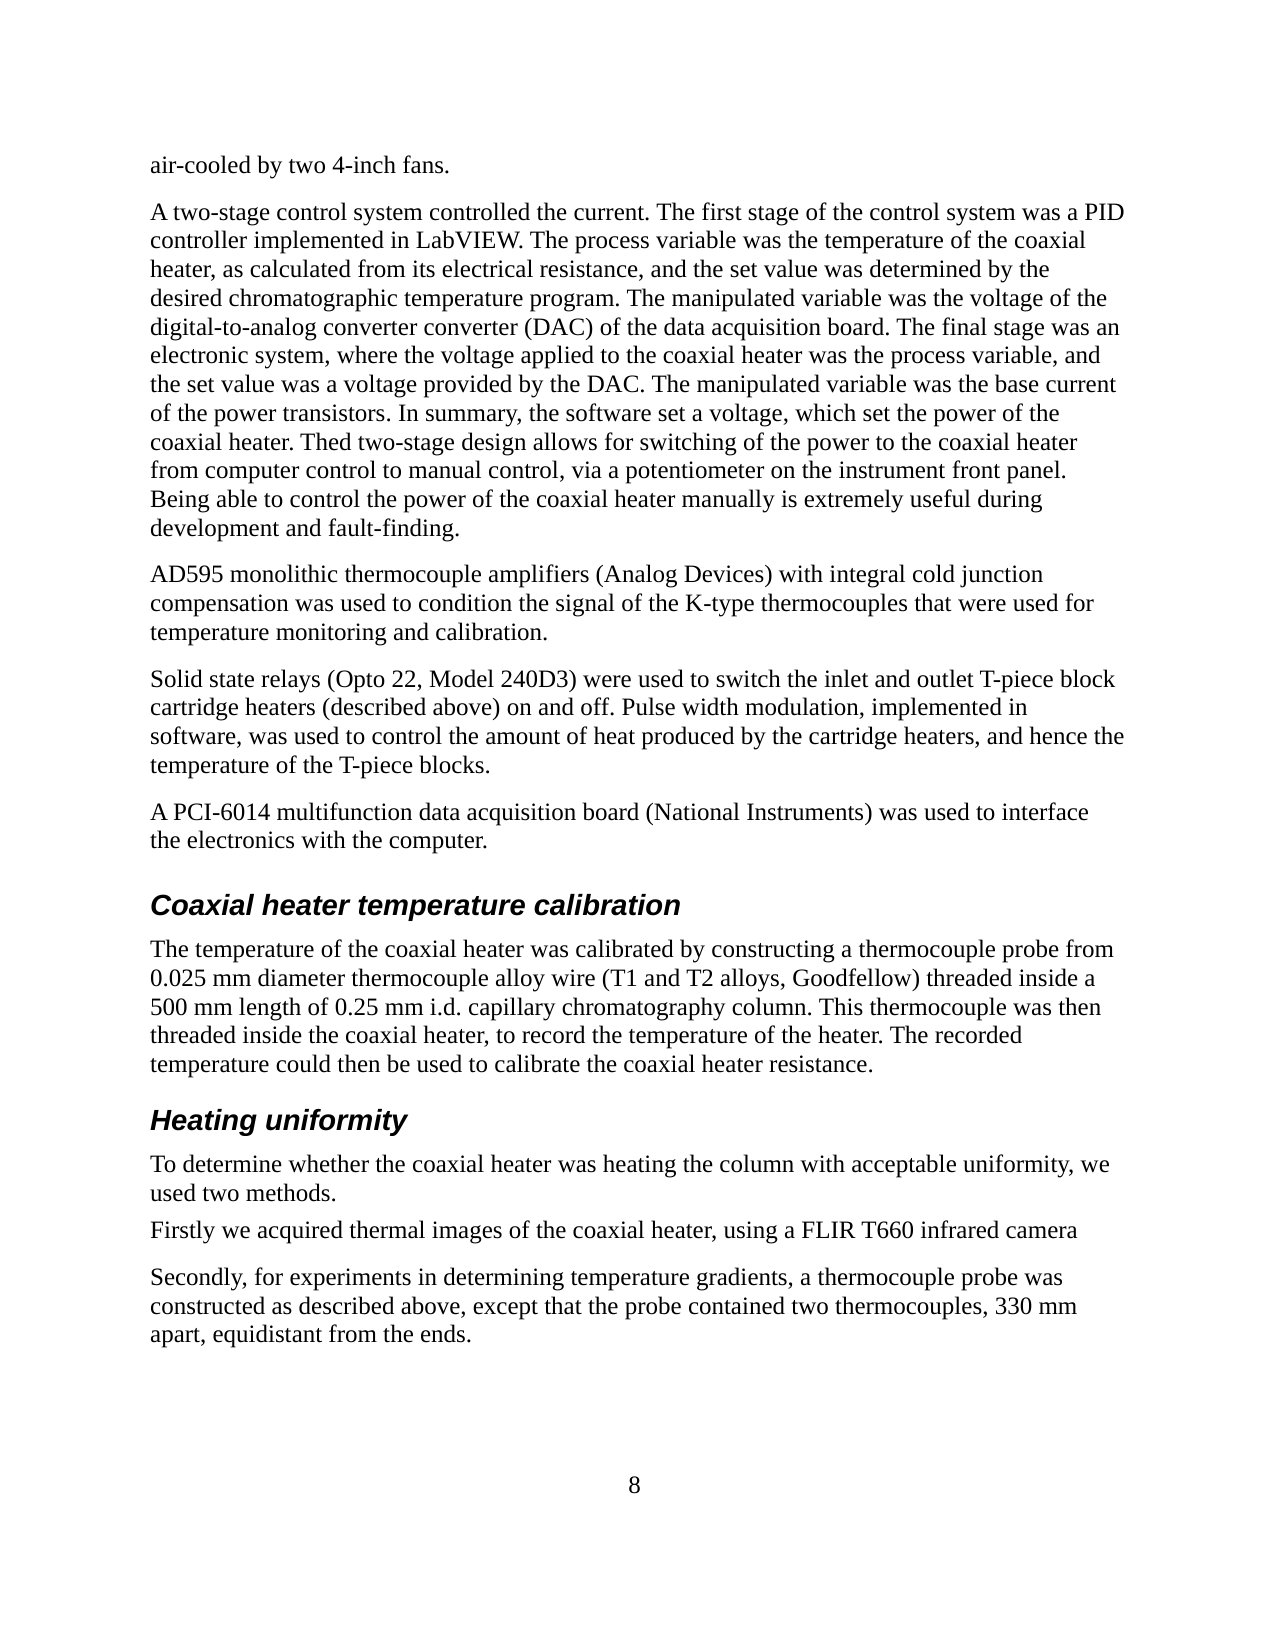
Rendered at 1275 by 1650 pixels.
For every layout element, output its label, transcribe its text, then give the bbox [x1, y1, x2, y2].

text A PCI-6014 multifunction data acquisition board (National Instruments) was used to interface the electronics with the computer. [150, 797, 1125, 854]
text To determine whether the coaxial heater was heating the column with acceptable uniformity, we used two methods. [150, 1149, 1125, 1206]
text AD595 monolithic thermocouple amplifiers (Analog Devices) with integral cold junction compensation was used to condition the signal of the K-type thermocouples that were used for temperature monitoring and calibration. [150, 559, 1125, 646]
text air-cooled by two 4-inch fans. [150, 150, 1125, 179]
subtitle Heating uniformity [150, 1103, 1125, 1136]
text Firstly we acquired thermal images of the coaxial heater, using a FLIR T660 infrared camera [150, 1215, 1125, 1244]
subtitle Coaxial heater temperature calibration [150, 888, 1125, 922]
text A two-stage control system controlled the current. The first stage of the control system was a PID controller implemented in LabVIEW. The process variable was the temperature of the coaxial heater, as calculated from its electrical resistance, and the set value was determined by the desired chromatographic temperature program. The manipulated variable was the voltage of the digital-to-analog converter converter (DAC) of the data acquisition board. The final stage was an electronic system, where the voltage applied to the coaxial heater was the process variable, and the set value was a voltage provided by the DAC. The manipulated variable was the base current of the power transistors. In summary, the software set a voltage, which set the power of the coaxial heater. Thed two-stage design allows for switching of the power to the coaxial heater from computer control to manual control, via a potentiometer on the instrument front panel. Being able to control the power of the coaxial heater manually is extremely useful during development and fault-finding. [150, 197, 1125, 542]
text Solid state relays (Opto 22, Model 240D3) were used to switch the inlet and outlet T-piece block cartridge heaters (described above) on and off. Pulse width modulation, implemented in software, was used to control the amount of heat produced by the cartridge heaters, and hence the temperature of the T-piece blocks. [150, 664, 1125, 779]
text Secondly, for experiments in determining temperature gradients, a thermocouple probe was constructed as described above, except that the probe contained two thermocouples, 330 mm apart, equidistant from the ends. [150, 1262, 1125, 1348]
text The temperature of the coaxial heater was calibrated by constructing a thermocouple probe from 0.025 mm diameter thermocouple alloy wire (T1 and T2 alloys, Goodfellow) threaded inside a 500 mm length of 0.25 mm i.d. capillary chromatography column. This thermocouple was then threaded inside the coaxial heater, to record the temperature of the heater. The recorded temperature could then be used to calibrate the coaxial heater resistance. [150, 934, 1125, 1078]
